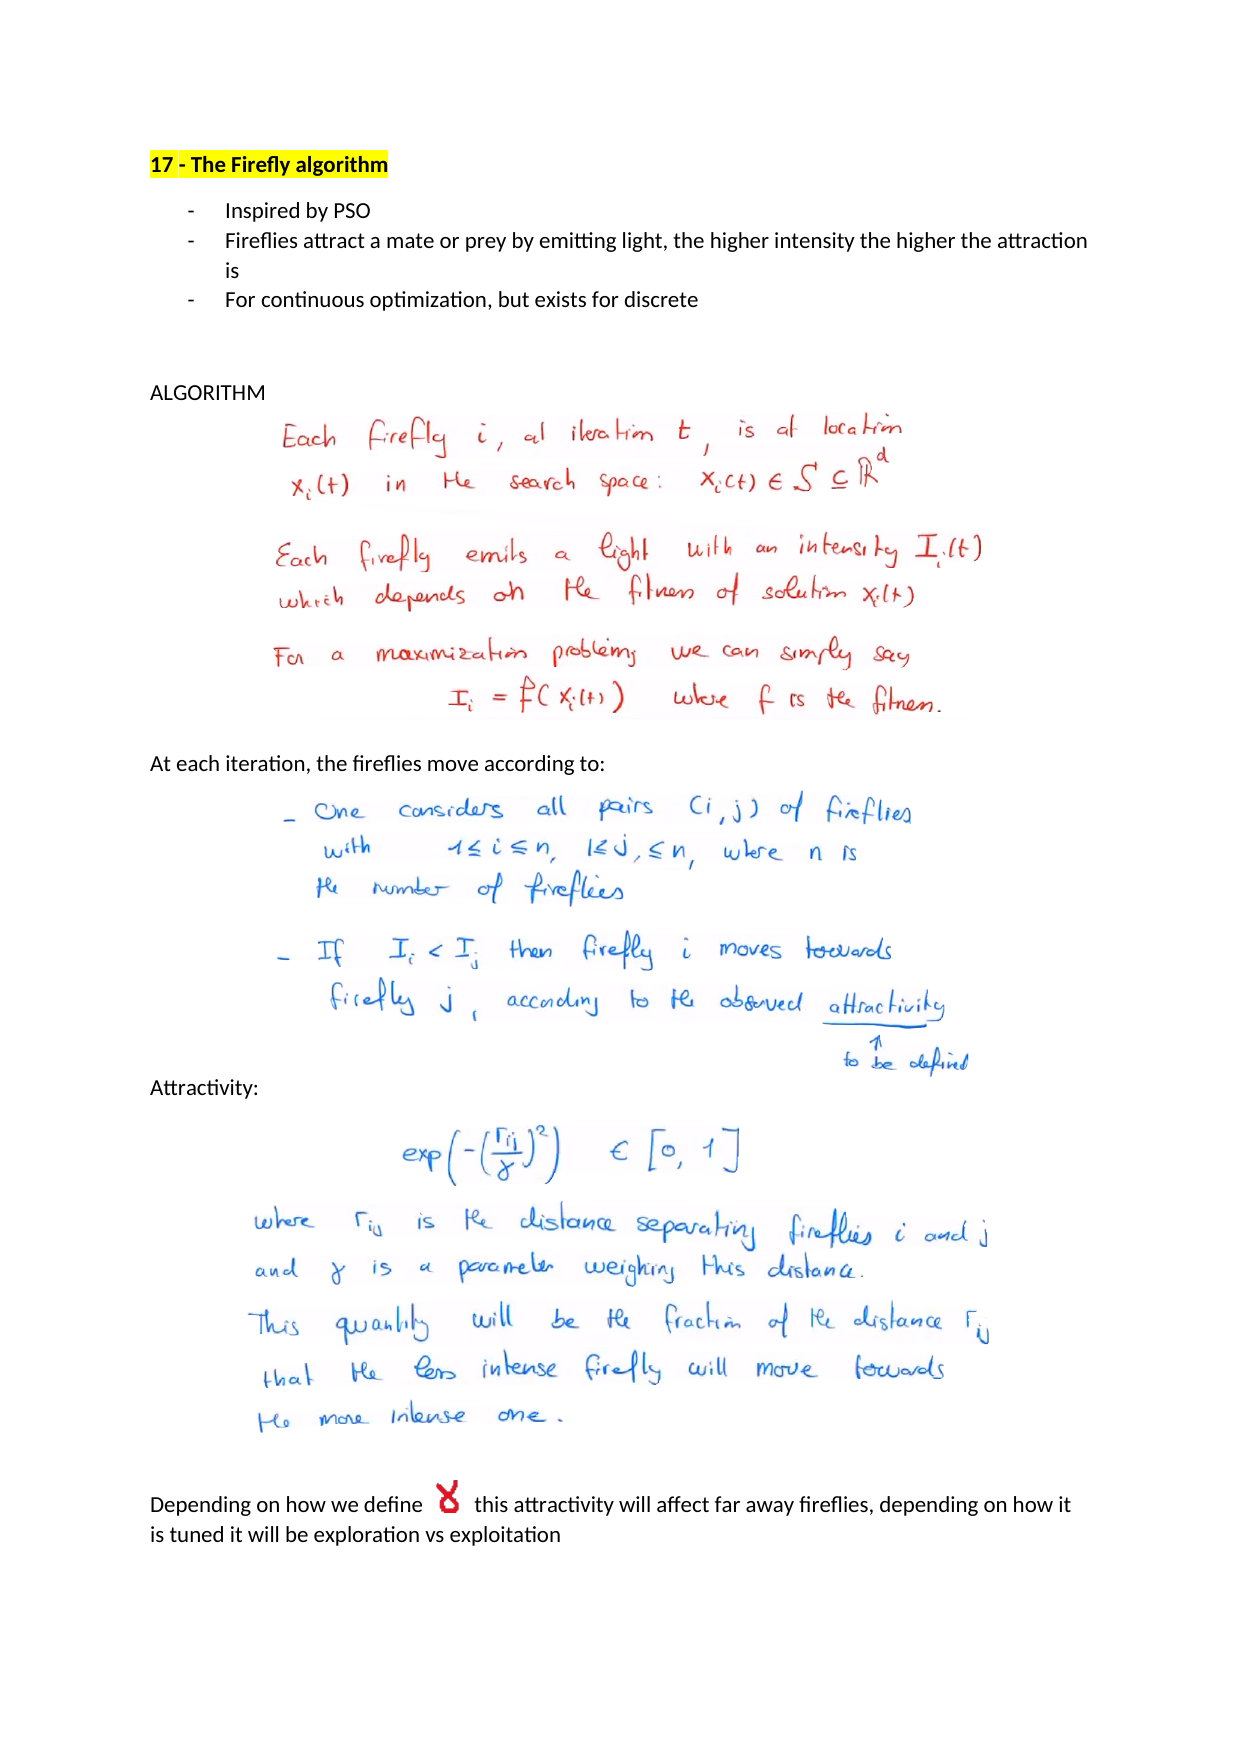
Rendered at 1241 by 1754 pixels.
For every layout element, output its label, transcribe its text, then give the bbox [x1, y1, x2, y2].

list Fireflies attract a mate or prey by emitting light, the higher intensity the higher the attraction is [187, 226, 1090, 284]
text 17 - The Firefly algorithm [150, 150, 1090, 178]
list Inspired by PSO [187, 196, 1090, 224]
list For continuous optimization, but exists for discrete [187, 285, 1090, 313]
text Depending on how we define this attractivity will affect far away fireflies, depending on how it is tuned it will be exploration vs exploitation [150, 1491, 1090, 1548]
text ALGORITHM [150, 378, 1090, 406]
text Attractivity: [150, 1073, 1090, 1101]
text At each iteration, the fireflies move according to: [150, 749, 1090, 777]
